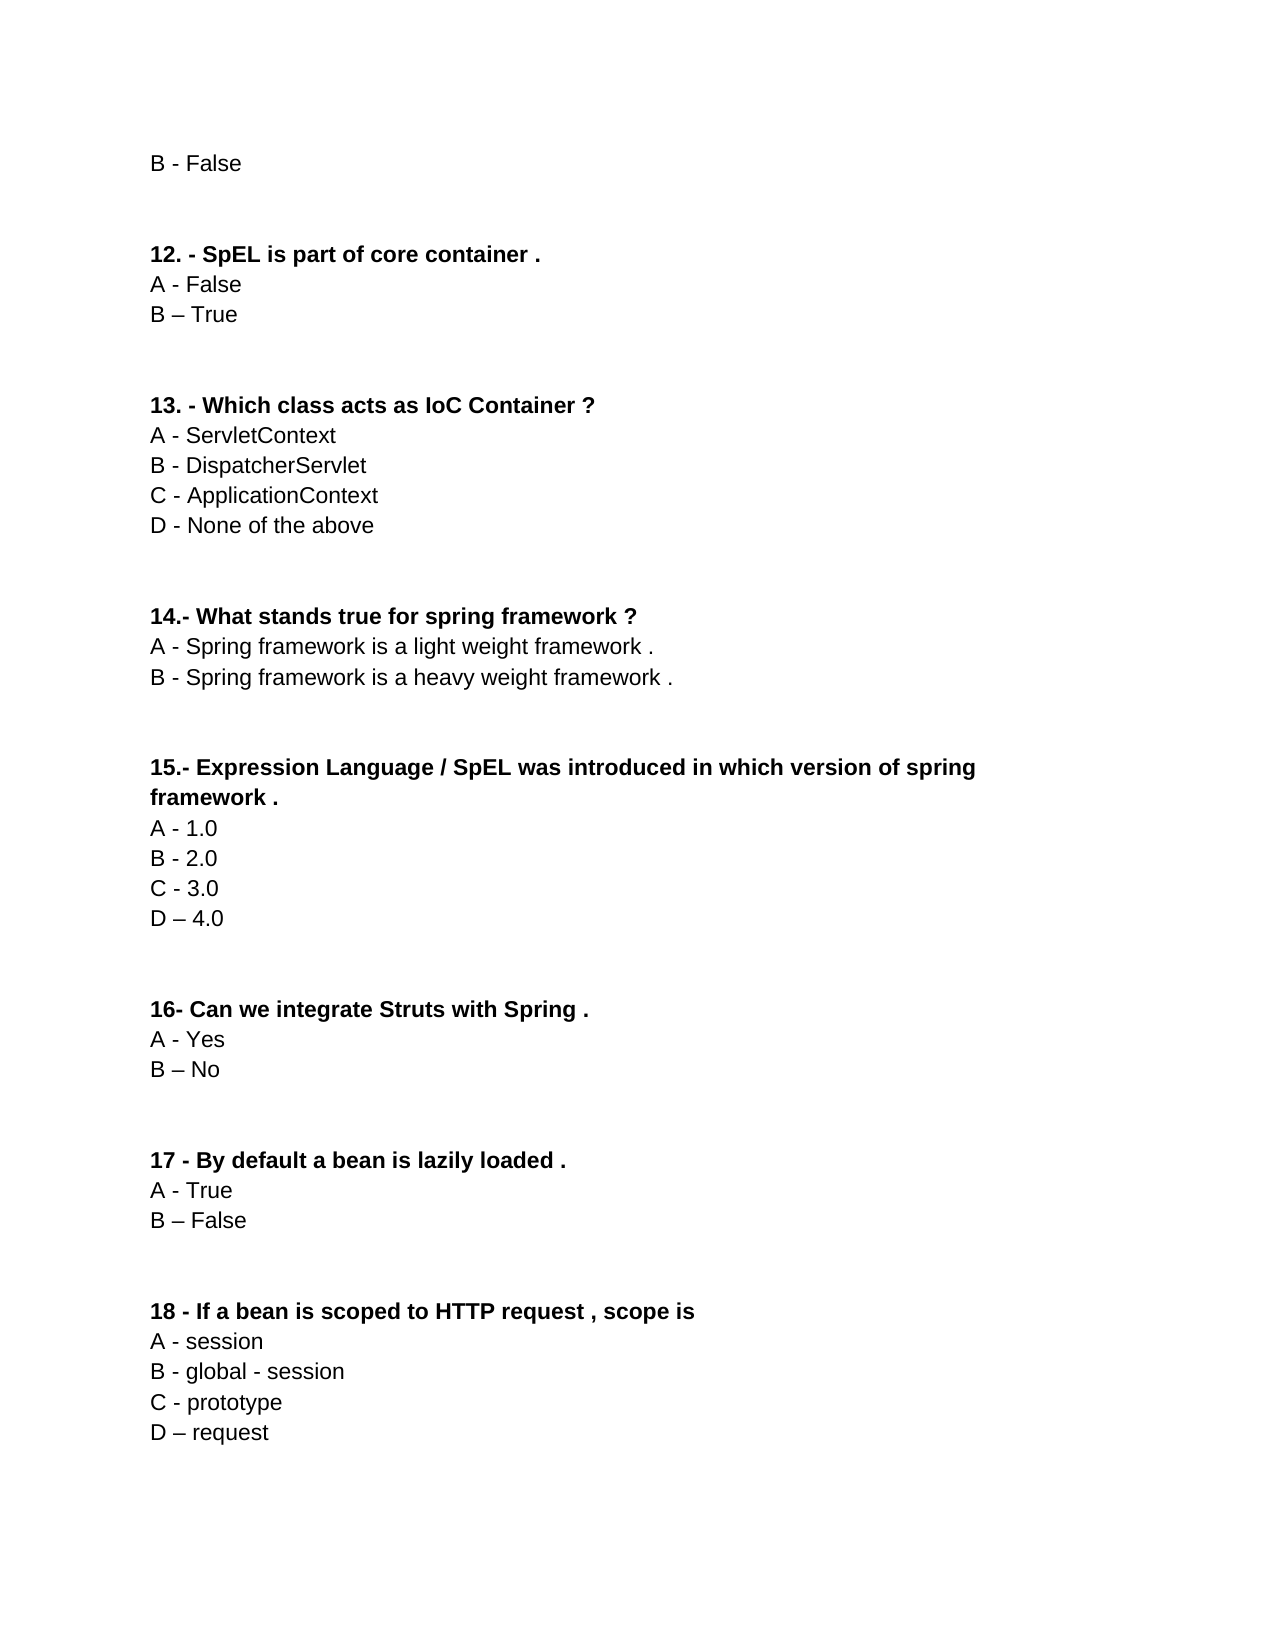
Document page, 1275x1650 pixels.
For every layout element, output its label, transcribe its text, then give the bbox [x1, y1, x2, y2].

text C - ApplicationContext [150, 482, 1125, 509]
text B – No [150, 1056, 1125, 1083]
text A - Yes [150, 1026, 1125, 1052]
text 12. - SpEL is part of core container . [150, 241, 1125, 267]
text A - session [150, 1328, 1125, 1354]
text D – 4.0 [150, 905, 1125, 932]
text B - DispatcherServlet [150, 452, 1125, 478]
text 16- Can we integrate Struts with Spring . [150, 996, 1125, 1022]
text B - Spring framework is a heavy weight framework . [150, 663, 1125, 690]
text A - False [150, 271, 1125, 297]
text B – True [150, 301, 1125, 327]
text 13. - Which class acts as IoC Container ? [150, 392, 1125, 418]
text C - prototype [150, 1388, 1125, 1415]
text D - None of the above [150, 512, 1125, 539]
text B - False [150, 150, 1125, 176]
text C - 3.0 [150, 875, 1125, 901]
text 17 - By default a bean is lazily loaded . [150, 1147, 1125, 1173]
text B – False [150, 1207, 1125, 1234]
text B - 2.0 [150, 845, 1125, 871]
text 15.- Expression Language / SpEL was introduced in which version of spring [150, 754, 1125, 781]
text A - 1.0 [150, 814, 1125, 841]
text B - global - session [150, 1358, 1125, 1385]
text A - ServletContext [150, 422, 1125, 448]
text A - Spring framework is a light weight framework . [150, 633, 1125, 660]
text D – request [150, 1419, 1125, 1445]
text A - True [150, 1177, 1125, 1203]
text framework . [150, 784, 1125, 811]
text 18 - If a bean is scoped to HTTP request , scope is [150, 1298, 1125, 1324]
text 14.- What stands true for spring framework ? [150, 603, 1125, 629]
